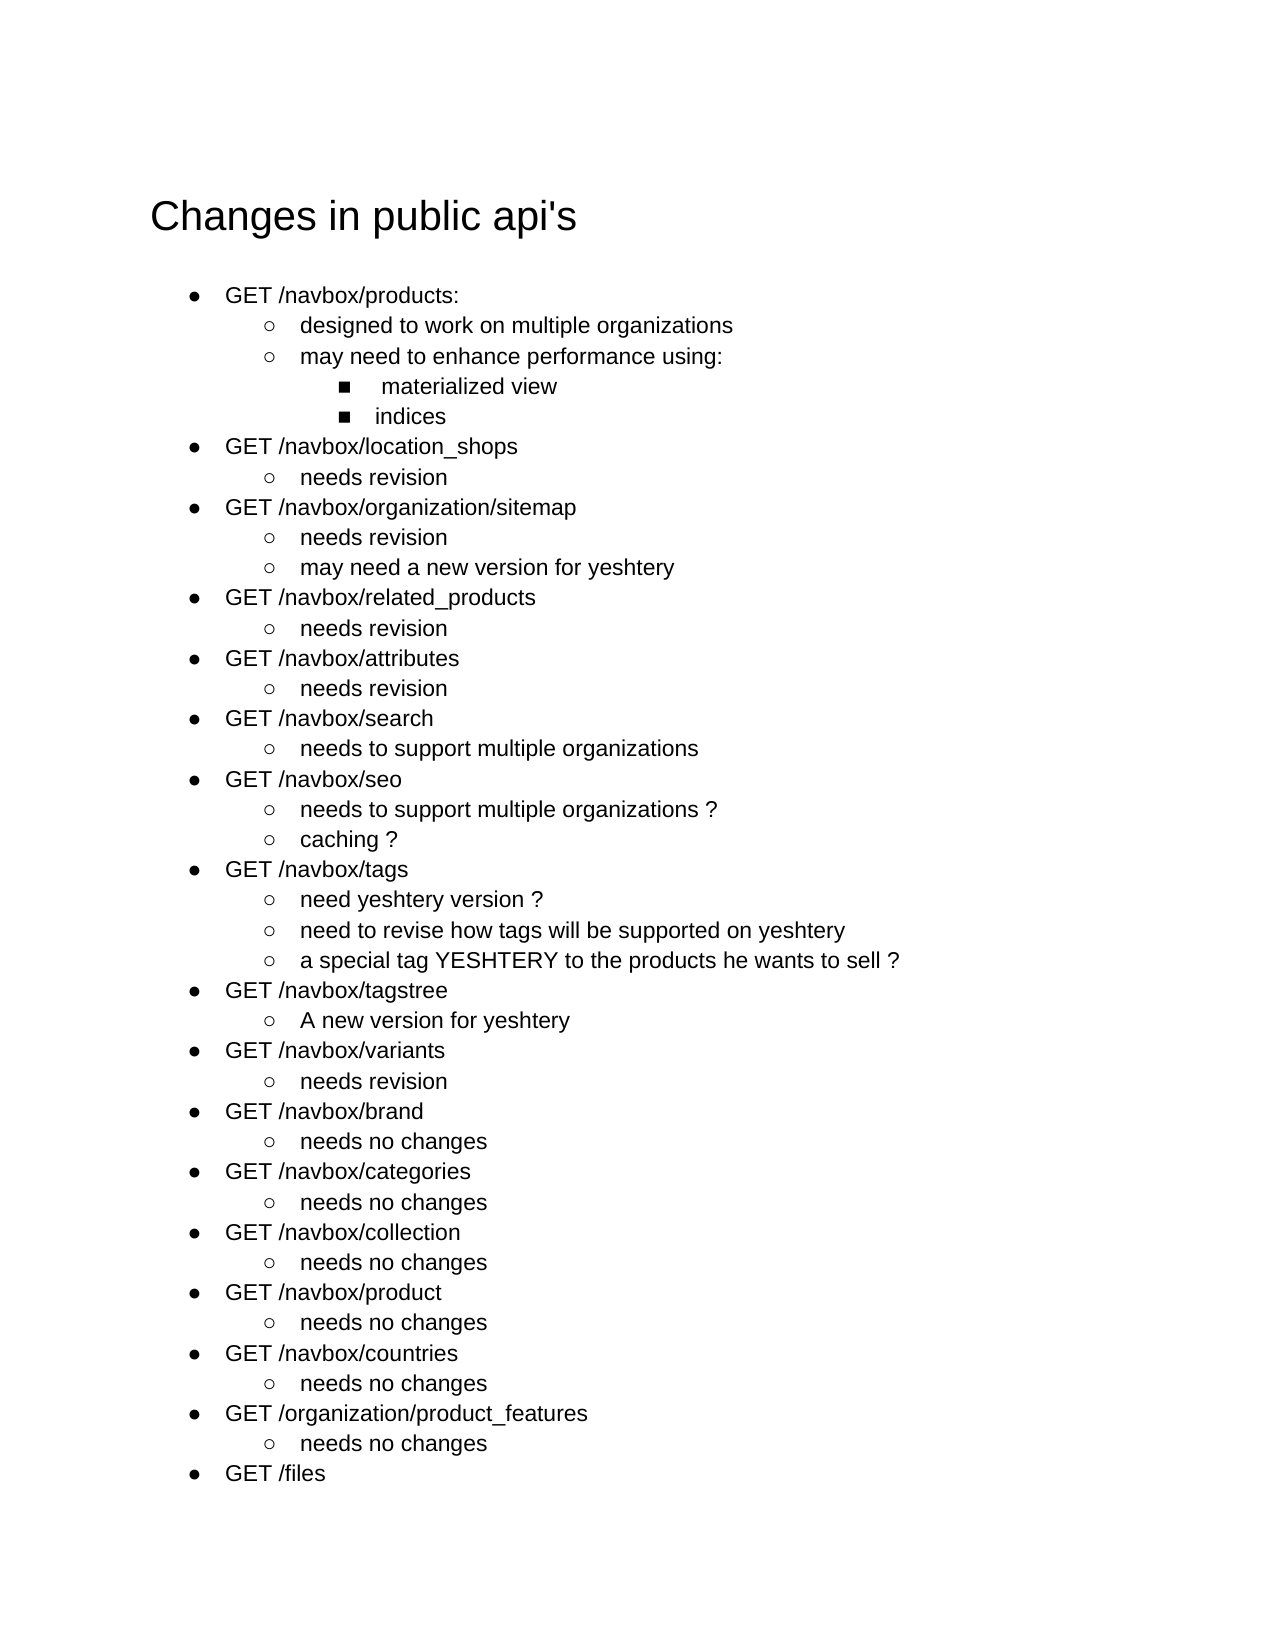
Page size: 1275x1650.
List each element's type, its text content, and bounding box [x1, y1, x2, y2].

list GET /navbox/variants [187, 1037, 1125, 1064]
list may need a new version for yeshtery [262, 554, 1125, 581]
list need yeshtery version ? [262, 886, 1125, 913]
list GET /navbox/countries [187, 1339, 1125, 1366]
list GET /navbox/categories [187, 1158, 1125, 1185]
list needs to support multiple organizations ? [262, 796, 1125, 822]
list needs revision [262, 675, 1125, 701]
list needs to support multiple organizations [262, 735, 1125, 762]
list needs revision [262, 1068, 1125, 1094]
list designed to work on multiple organizations [262, 312, 1125, 339]
list GET /navbox/tagstree [187, 977, 1125, 1003]
list GET /navbox/tags [187, 856, 1125, 883]
list needs no changes [262, 1128, 1125, 1154]
list GET /files [187, 1460, 1125, 1487]
list GET /navbox/location_shops [187, 433, 1125, 460]
list GET /navbox/organization/sitemap [187, 494, 1125, 520]
list GET /navbox/brand [187, 1098, 1125, 1124]
subtitle Changes in public api's [150, 192, 1125, 239]
list needs no changes [262, 1430, 1125, 1457]
list may need to enhance performance using: [262, 343, 1125, 369]
list needs revision [262, 614, 1125, 641]
list needs revision [262, 524, 1125, 550]
list needs no changes [262, 1370, 1125, 1396]
list needs no changes [262, 1188, 1125, 1215]
list GET /organization/product_features [187, 1400, 1125, 1426]
list a special tag YESHTERY to the products he wants to sell ? [262, 947, 1125, 973]
list A new version for yeshtery [262, 1007, 1125, 1034]
list need to revise how tags will be supported on yeshtery [262, 917, 1125, 943]
list needs no changes [262, 1249, 1125, 1275]
list GET /navbox/products: [187, 282, 1125, 309]
list GET /navbox/related_products [187, 584, 1125, 611]
list materialized view [337, 373, 1125, 399]
list GET /navbox/product [187, 1279, 1125, 1306]
list caching ? [262, 826, 1125, 852]
list GET /navbox/collection [187, 1219, 1125, 1245]
list needs no changes [262, 1309, 1125, 1336]
list needs revision [262, 463, 1125, 490]
list indices [337, 403, 1125, 429]
list GET /navbox/attributes [187, 645, 1125, 671]
list GET /navbox/search [187, 705, 1125, 732]
list GET /navbox/seo [187, 766, 1125, 792]
